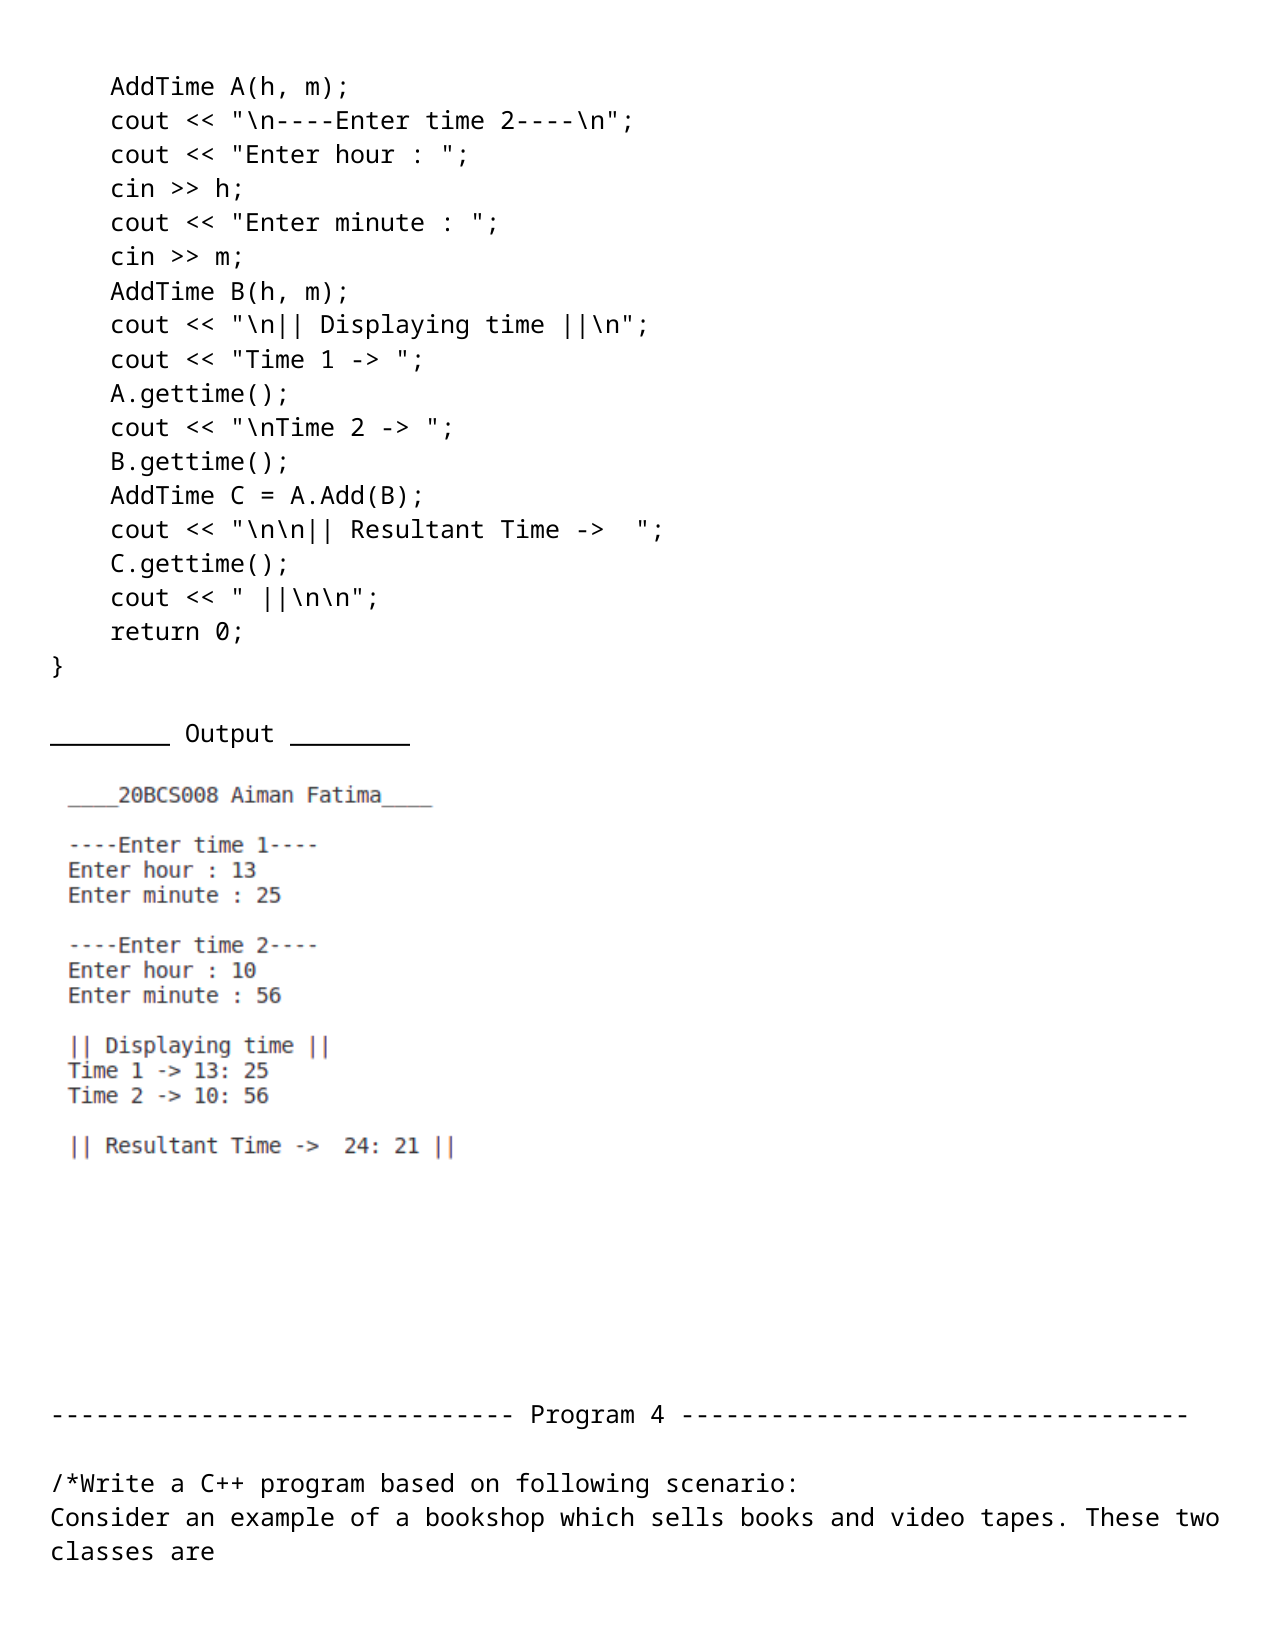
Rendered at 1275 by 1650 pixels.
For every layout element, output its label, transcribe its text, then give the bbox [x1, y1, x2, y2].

text A.gettime(); [50, 375, 1225, 409]
text cout << "Enter hour : "; [50, 137, 1225, 171]
text ------------------------------- Program 4 ---------------------------------- [50, 1397, 1225, 1431]
text cout << "\n|| Displaying time ||\n"; [50, 307, 1225, 341]
text cout << "\nTime 2 -> "; [50, 409, 1225, 443]
text Consider an example of a bookshop which sells books and video tapes. These two classes are [50, 1499, 1225, 1567]
text cin >> m; [50, 239, 1225, 273]
text B.gettime(); [50, 443, 1225, 477]
text C.gettime(); [50, 546, 1225, 580]
text AddTime B(h, m); [50, 273, 1225, 307]
text cout << "Enter minute : "; [50, 205, 1225, 239]
text cout << "Time 1 -> "; [50, 341, 1225, 375]
text } [50, 648, 1225, 682]
text cout << " ||\n\n"; [50, 580, 1225, 614]
text AddTime A(h, m); [50, 69, 1225, 103]
text /*Write a C++ program based on following scenario: [50, 1465, 1225, 1499]
text return 0; [50, 614, 1225, 648]
text AddTime C = A.Add(B); [50, 477, 1225, 512]
text ________ Output ________ [50, 716, 1225, 750]
text cin >> h; [50, 171, 1225, 205]
text cout << "\n\n|| Resultant Time -> "; [50, 512, 1225, 546]
picture [46, 770, 504, 1177]
text cout << "\n----Enter time 2----\n"; [50, 103, 1225, 137]
